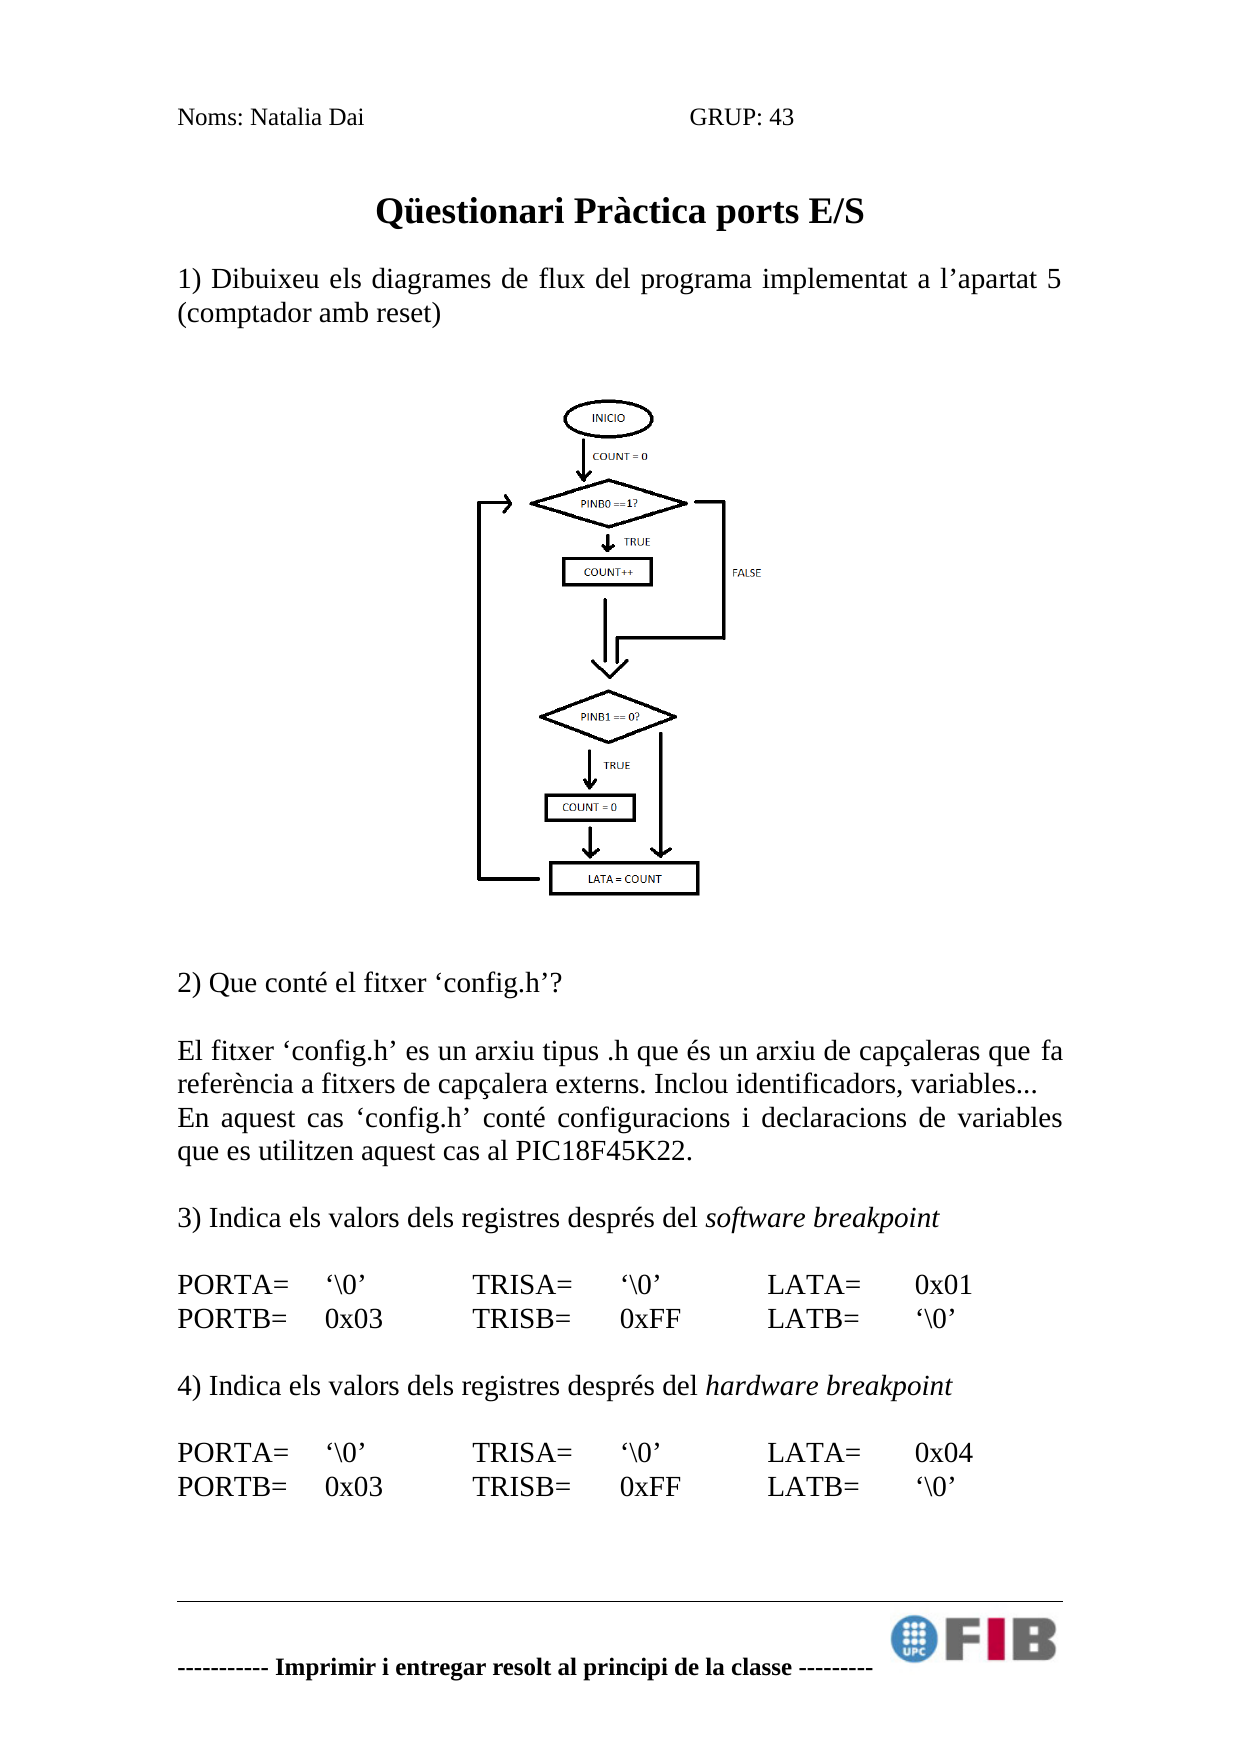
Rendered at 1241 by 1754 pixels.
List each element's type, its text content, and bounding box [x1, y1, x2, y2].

text PORTA= ‘\0’ TRISA= ‘\0’ LATA= 0x01 [177, 1267, 1063, 1301]
picture [890, 1603, 1063, 1675]
text PORTA= ‘\0’ TRISA= ‘\0’ LATA= 0x04 [177, 1435, 1063, 1469]
text 2) Que conté el fitxer ‘config.h’? [177, 966, 1063, 999]
text 1) Dibuixeu els diagrames de flux del programa implementat a l’apartat 5 (comptador amb reset) [177, 261, 1063, 328]
picture [460, 395, 780, 902]
text 3) Indica els valors dels registres després del software breakpoint [177, 1200, 1063, 1234]
text PORTB= 0x03 TRISB= 0xFF LATB= ‘\0’ [177, 1469, 1063, 1502]
text 4) Indica els valors dels registres després del hardware breakpoint [177, 1368, 1063, 1402]
text PORTB= 0x03 TRISB= 0xFF LATB= ‘\0’ [177, 1301, 1063, 1334]
text En aquest cas ‘config.h’ conté configuracions i declaracions de variables que es utilitzen aquest cas al PIC18F45K22. [177, 1100, 1063, 1167]
text El fitxer ‘config.h’ es un arxiu tipus .h que és un arxiu de capçaleras que fa referència a fitxers de capçalera externs. Inclou identificadors, variables... [177, 1033, 1063, 1100]
text Qüestionari Pràctica ports E/S [177, 189, 1063, 232]
